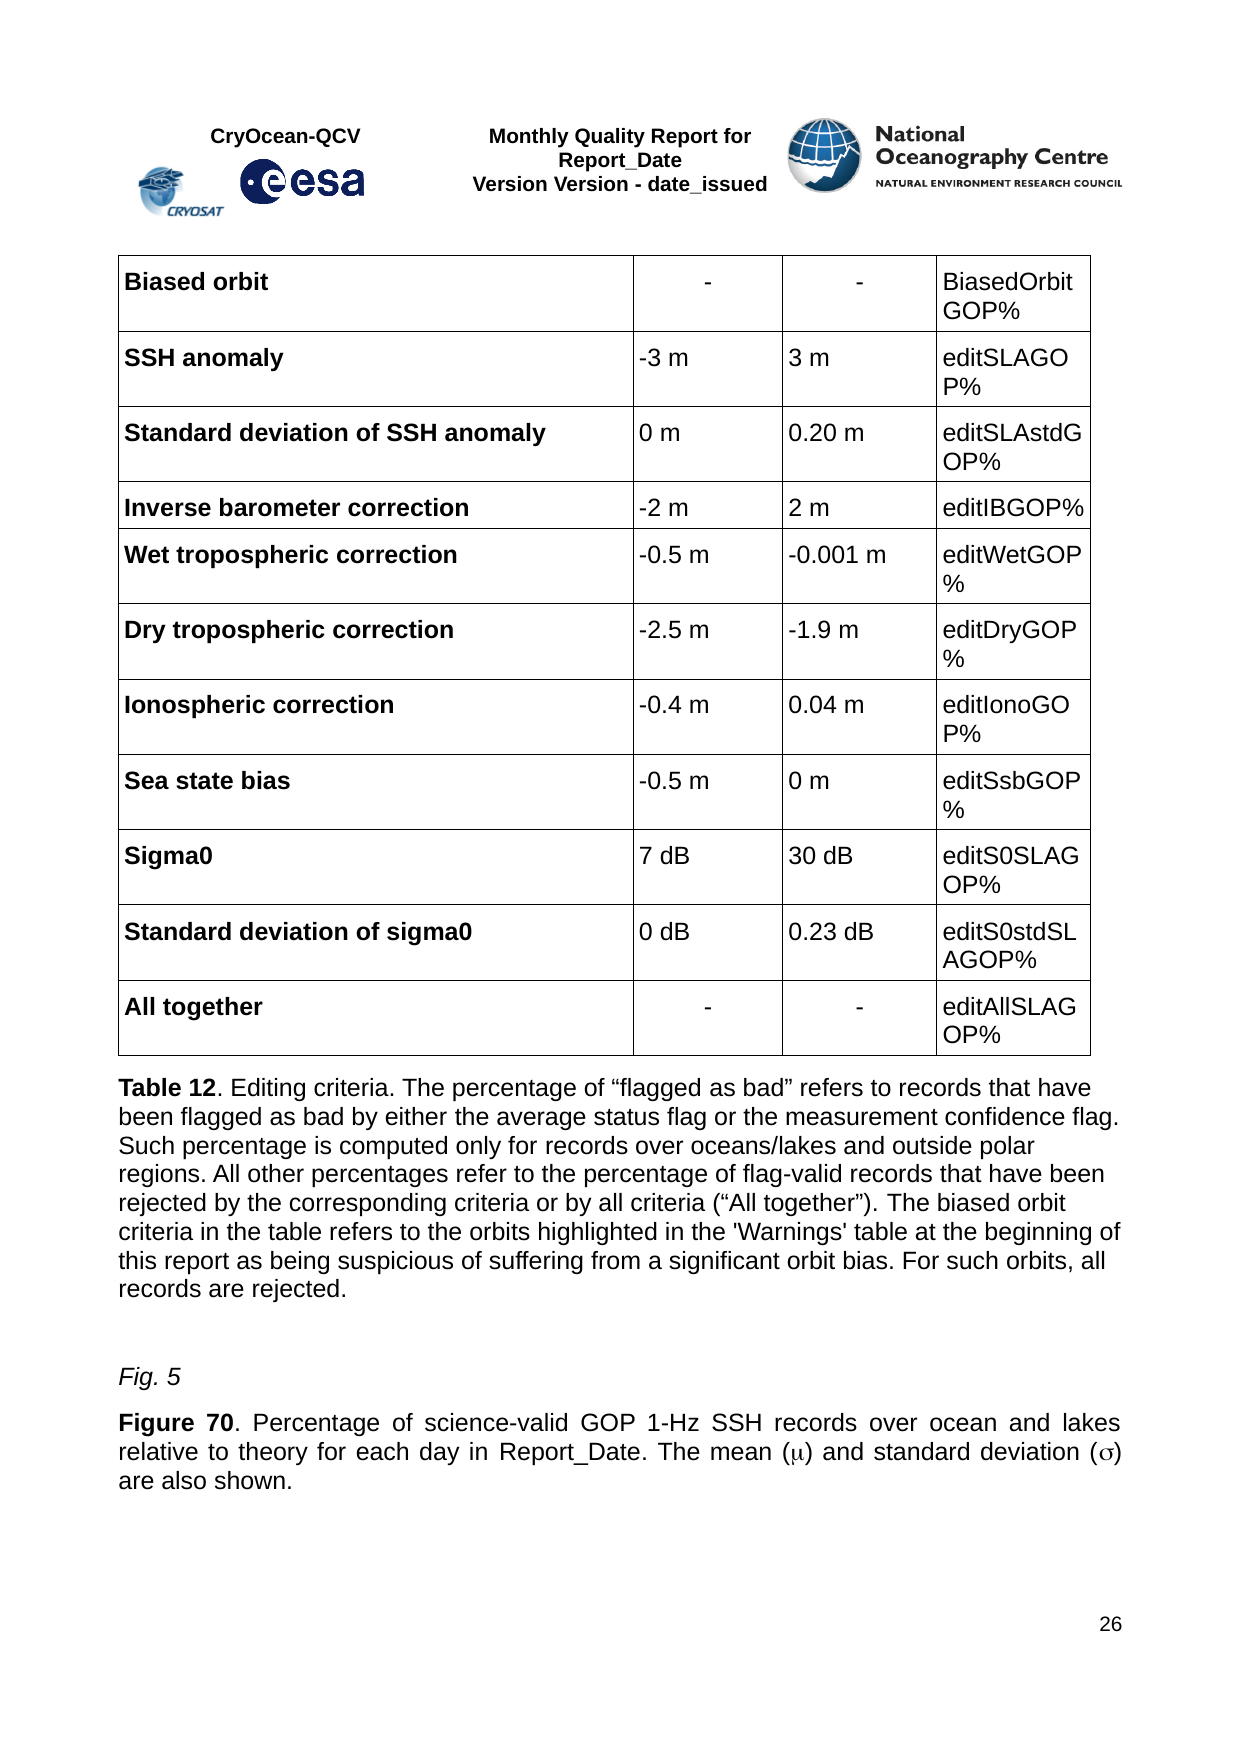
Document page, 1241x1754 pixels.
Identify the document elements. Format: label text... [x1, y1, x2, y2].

table_cell Biased orbit [119, 256, 633, 331]
table_cell editIonoGOP% [937, 680, 1090, 754]
table_cell BiasedOrbitGOP% [937, 256, 1090, 331]
text Table 12. Editing criteria. The percentage of “flagged as bad” refers to records that have been flagged as bad by either the average status flag or the measurement confidence flag. Such percentage is computed only for records over oceans/lakes and outside polar regions. All other percentages refer to the percentage of flag-valid records that have been rejected by the corresponding criteria or by all criteria (“All together”). The biased orbit criteria in the table refers to the orbits highlighted in the 'Warnings' table at the beginning of this report as being suspicious of suffering from a significant orbit bias. For such orbits, all records are rejected. [118, 1073, 1122, 1303]
table_cell 0 m [783, 755, 936, 829]
table_cell editDryGOP% [937, 604, 1090, 678]
picture [787, 118, 1123, 193]
table_cell - [634, 981, 782, 1055]
table_cell -0.5 m [634, 529, 782, 603]
table_cell 30 dB [783, 830, 936, 904]
table_cell editS0stdSLAGOP% [937, 905, 1090, 980]
table_cell -3 m [634, 332, 782, 406]
table_cell Wet tropospheric correction [119, 529, 633, 603]
table_cell Standard deviation of SSH anomaly [119, 407, 633, 481]
text Fig. 5 [118, 1362, 1122, 1391]
table_cell - [783, 256, 936, 331]
table_cell Sea state bias [119, 755, 633, 829]
table_cell Standard deviation of sigma0 [119, 905, 633, 980]
table_cell editSLAstdGOP% [937, 407, 1090, 481]
table_cell Sigma0 [119, 830, 633, 904]
table_cell Dry tropospheric correction [119, 604, 633, 678]
text Figure 70. Percentage of science-valid GOP 1-Hz SSH records over ocean and lakes relative to theory for each day in Report_Date. The mean (μ) and standard deviation (σ) are also shown. [118, 1408, 1122, 1495]
table_cell -1.9 m [783, 604, 936, 678]
table_cell editS0SLAGOP% [937, 830, 1090, 904]
table_cell 0 dB [634, 905, 782, 980]
table_cell -0.001 m [783, 529, 936, 603]
table_cell Ionospheric correction [119, 680, 633, 754]
table_cell 3 m [783, 332, 936, 406]
table_cell - [783, 981, 936, 1055]
table_cell - [634, 256, 782, 331]
table_cell 0.20 m [783, 407, 936, 481]
table_cell editSLAGOP% [937, 332, 1090, 406]
table_cell editAllSLAGOP% [937, 981, 1090, 1055]
table_cell 0.04 m [783, 680, 936, 754]
table_cell editIBGOP% [937, 482, 1090, 528]
table_cell -2 m [634, 482, 782, 528]
table_cell editWetGOP% [937, 529, 1090, 603]
table_cell -0.4 m [634, 680, 782, 754]
table_cell 2 m [783, 482, 936, 528]
table_cell editSsbGOP% [937, 755, 1090, 829]
table_cell 7 dB [634, 830, 782, 904]
table_cell 0.23 dB [783, 905, 936, 980]
table_cell All together [119, 981, 633, 1055]
table_cell Inverse barometer correction [119, 482, 633, 528]
table_cell -0.5 m [634, 755, 782, 829]
picture [118, 159, 364, 224]
table_cell -2.5 m [634, 604, 782, 678]
table_cell 0 m [634, 407, 782, 481]
table_cell SSH anomaly [119, 332, 633, 406]
